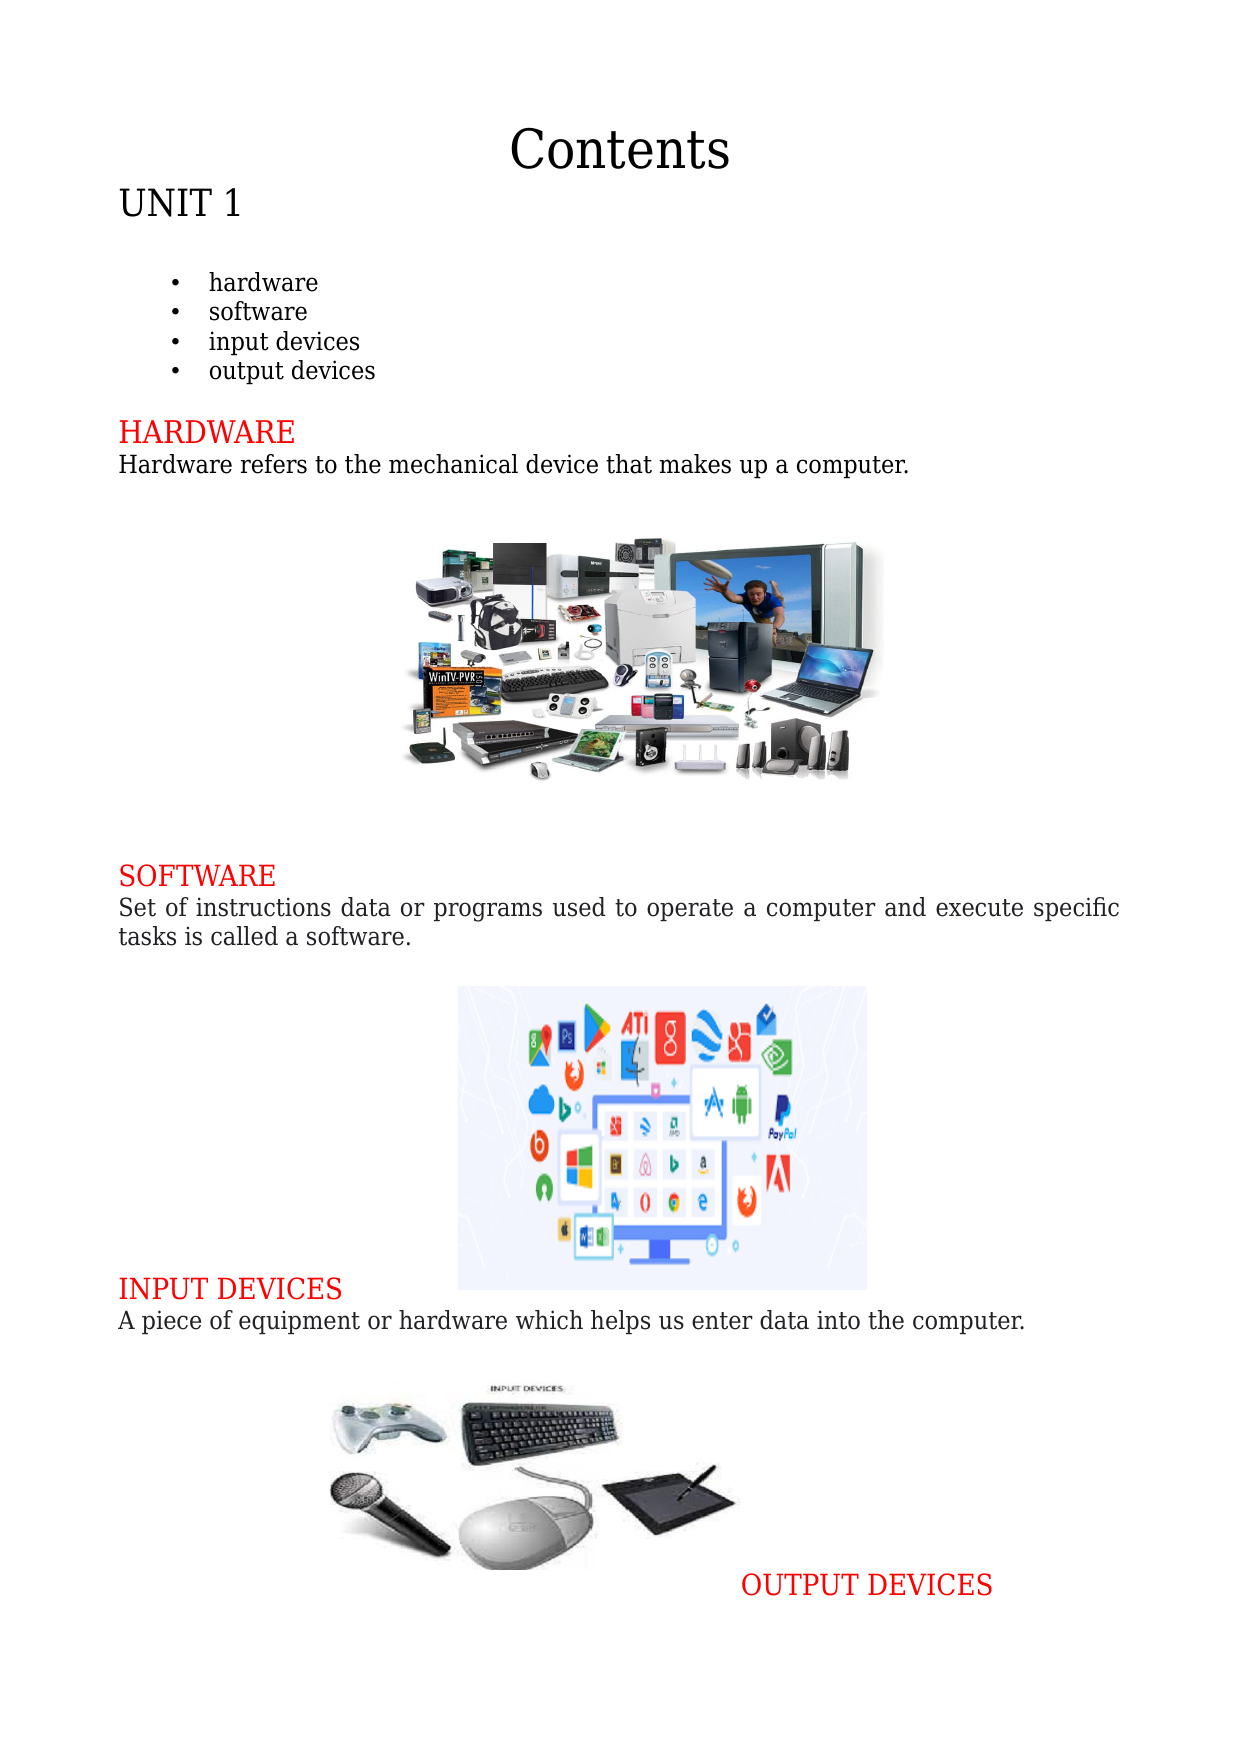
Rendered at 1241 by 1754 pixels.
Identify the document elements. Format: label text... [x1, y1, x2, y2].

text Hardware refers to the mechanical device that makes up a computer. [118, 451, 1122, 480]
text A piece of equipment or hardware which helps us enter data into the computer. [118, 1306, 1122, 1335]
picture [329, 1380, 741, 1570]
text INPUT DEVICES [118, 1272, 1122, 1306]
picture [457, 986, 868, 1290]
list output devices [171, 356, 1122, 385]
text HARDWARE [118, 414, 1122, 451]
picture [396, 520, 885, 798]
text OUTPUT DEVICES [118, 1568, 1122, 1602]
text UNIT 1 [118, 181, 1122, 225]
list hardware [171, 268, 1122, 298]
list input devices [171, 327, 1122, 356]
text Set of instructions data or programs used to operate a computer and execute specific tasks is called a software. [118, 893, 1122, 951]
text SOFTWARE [118, 859, 1122, 893]
list software [171, 298, 1122, 327]
text Contents [118, 118, 1122, 181]
